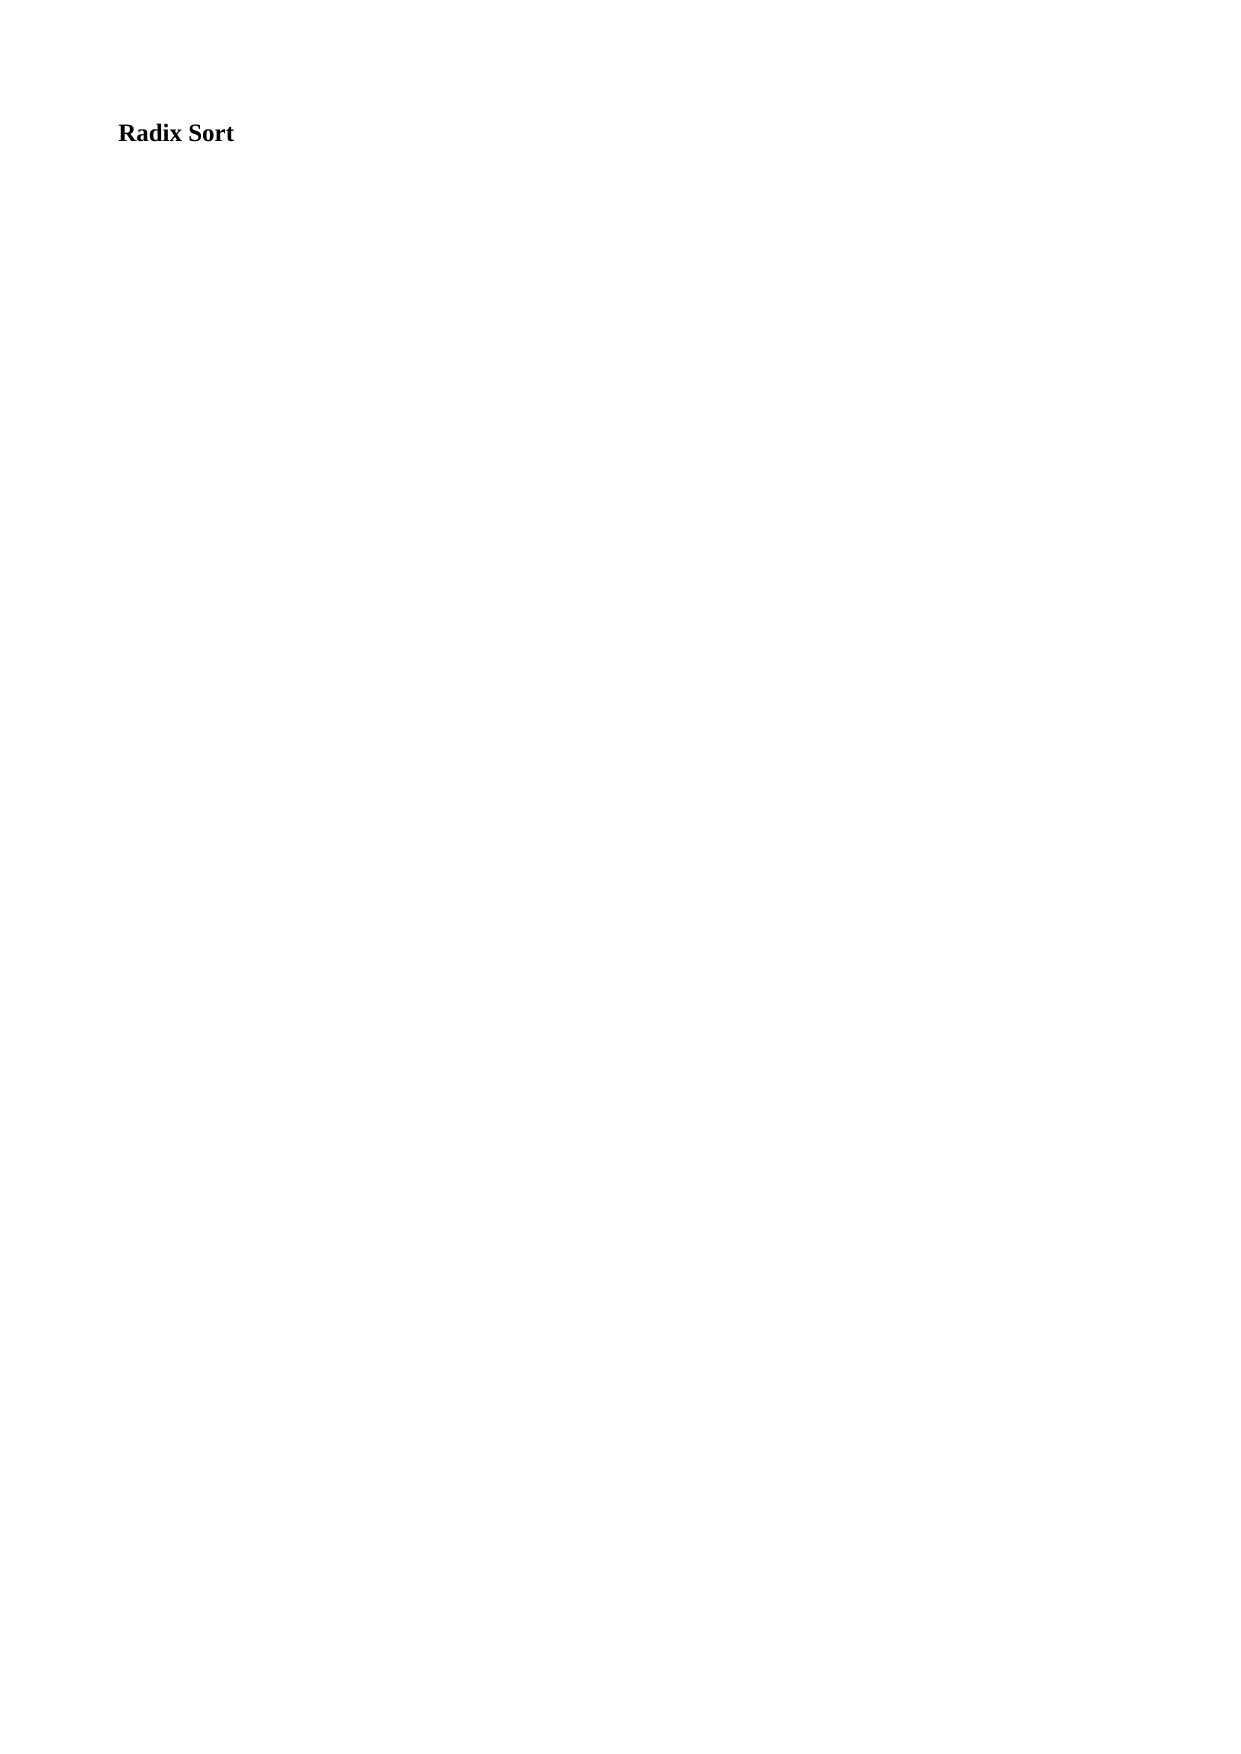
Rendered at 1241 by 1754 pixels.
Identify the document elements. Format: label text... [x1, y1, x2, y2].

text Radix Sort [118, 118, 1122, 147]
